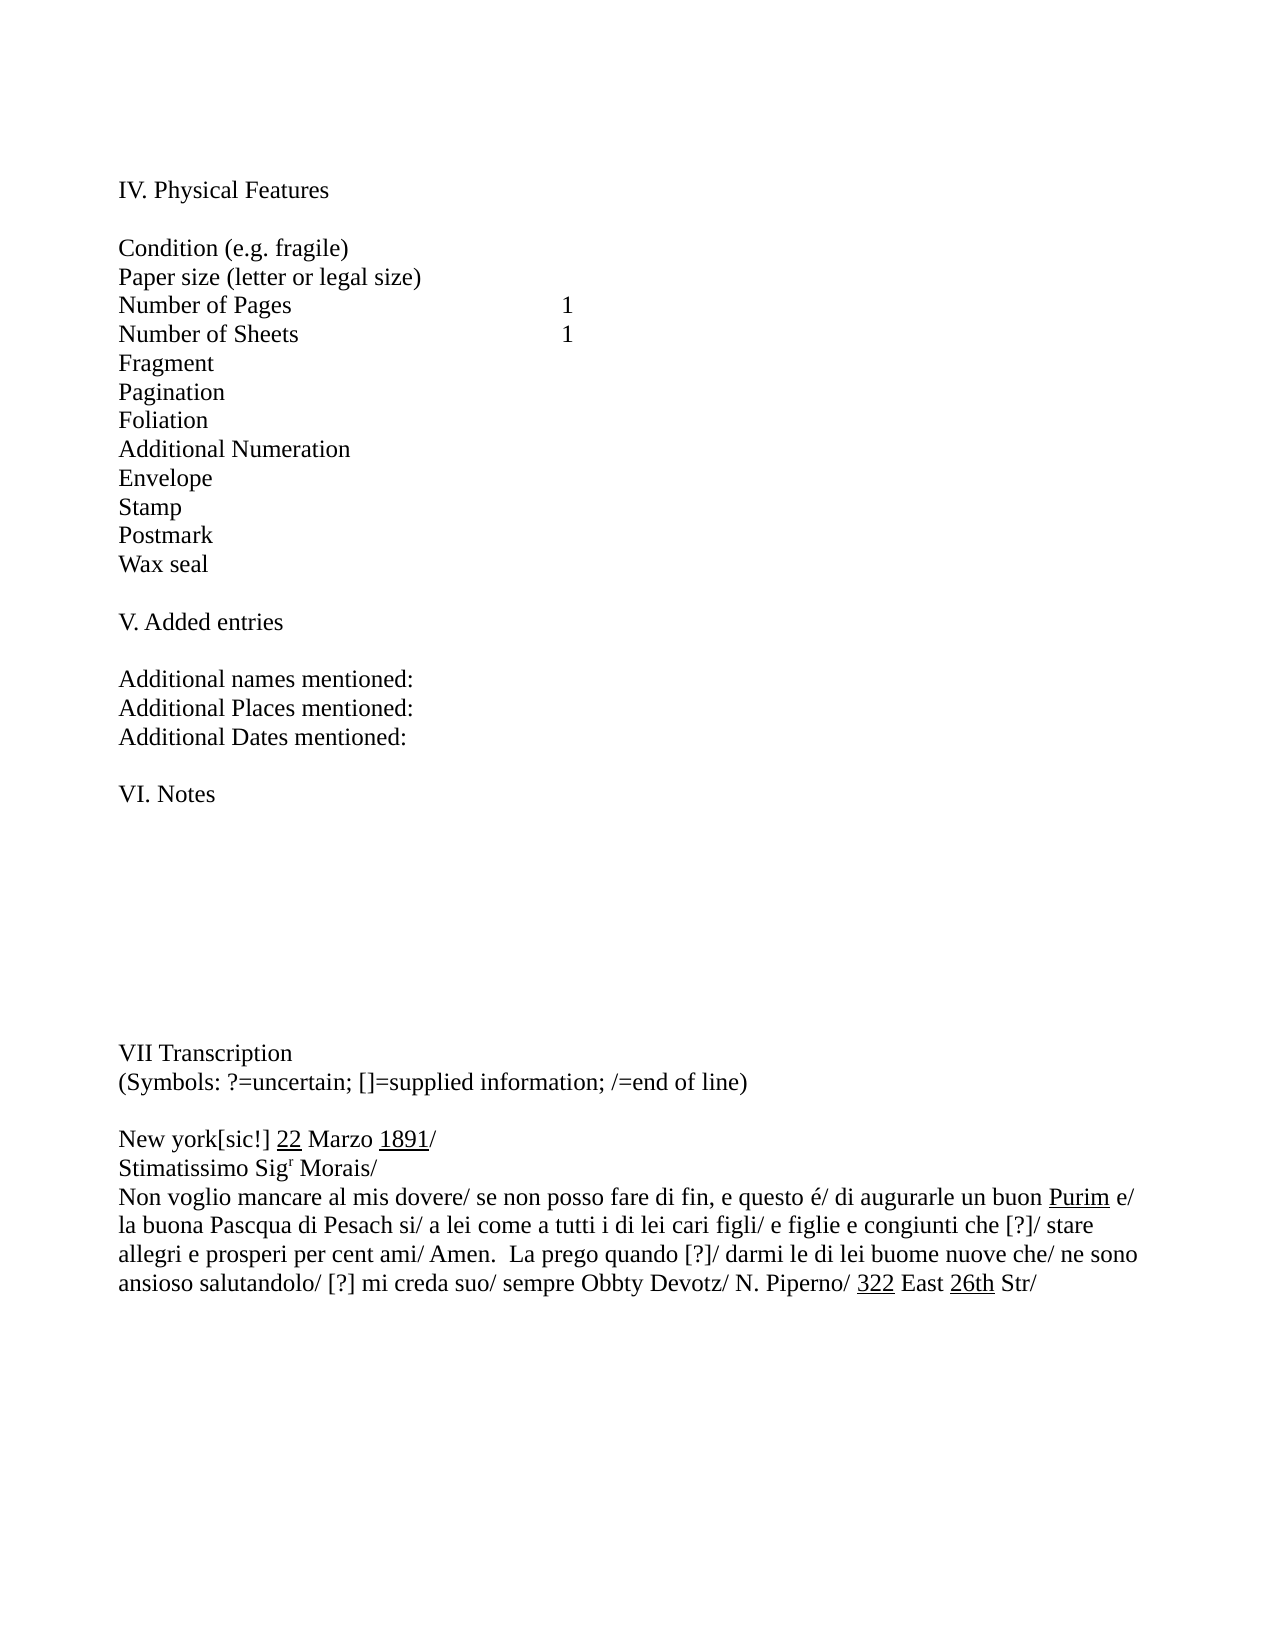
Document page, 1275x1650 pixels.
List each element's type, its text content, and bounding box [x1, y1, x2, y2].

text VII Transcription [118, 1038, 1157, 1067]
text Fragment [118, 348, 1157, 377]
text Condition (e.g. fragile) [118, 233, 1157, 262]
text Stimatissimo Sigr Morais/ [118, 1153, 1157, 1182]
text Wax seal [118, 549, 1157, 578]
text IV. Physical Features [118, 176, 1157, 204]
text VI. Notes [118, 779, 1157, 808]
text Additional Numeration [118, 434, 1157, 463]
text Non voglio mancare al mis dovere/ se non posso fare di fin, e questo é/ di augurarle un buon Purim e/ la buona Pascqua di Pesach si/ a lei come a tutti i di lei cari figli/ e figlie e congiunti che [?]/ stare allegri e prosperi per cent ami/ Amen. La prego quando [?]/ darmi le di lei buome nuove che/ ne sono ansioso salutandolo/ [?] mi creda suo/ sempre Obbty Devotz/ N. Piperno/ 322 East 26th Str/ [118, 1182, 1157, 1297]
text Stamp [118, 492, 1157, 521]
text Paper size (letter or legal size) [118, 262, 1157, 291]
text Postma rk [118, 521, 1157, 549]
text Number of Sheets 1 [118, 319, 1157, 348]
text (Symbols: ?=uncertain; []=supplied information; /=end of line) [118, 1067, 1157, 1096]
text V. Added entries [118, 607, 1157, 636]
text Envelope [118, 463, 1157, 492]
text Number of Pages 1 [118, 291, 1157, 319]
text Pagination [118, 377, 1157, 406]
text Additional Dates mentioned: [118, 722, 1157, 751]
text Additional Places mentioned: [118, 693, 1157, 722]
text New york[sic!] 22 Marzo 1891/ [118, 1124, 1157, 1153]
text Additional names mentioned: [118, 664, 1157, 693]
text Foliation [118, 406, 1157, 434]
